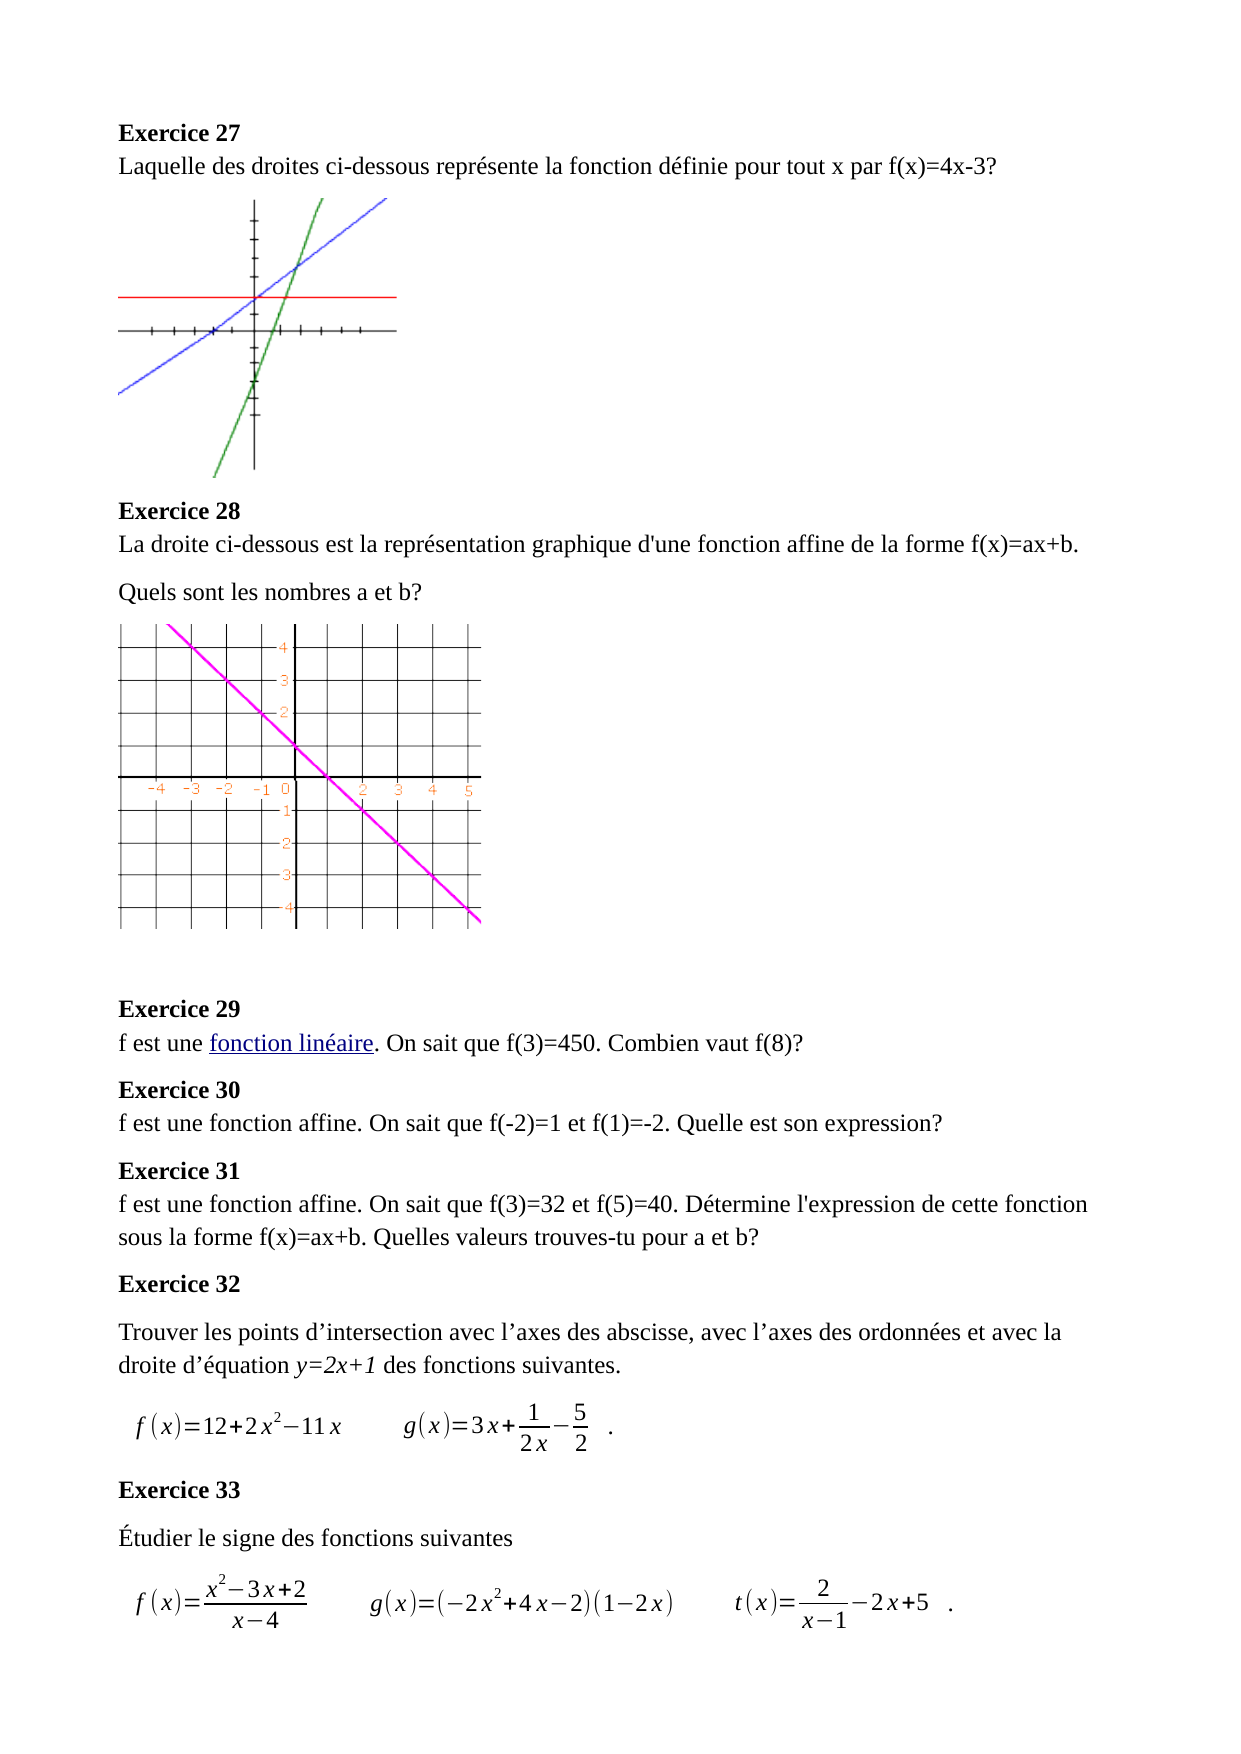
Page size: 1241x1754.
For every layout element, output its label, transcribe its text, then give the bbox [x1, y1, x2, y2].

text Exercice 33 [118, 1476, 1122, 1504]
picture [118, 198, 397, 478]
text Exercice 30 f est une fonction affine. On sait que f(-2)=1 et f(1)=-2. Quelle est son expression? [118, 1075, 1122, 1137]
text Exercice 27 Laquelle des droites ci-dessous représente la fonction définie pour tout x par f(x)=4x-3? [118, 118, 1122, 180]
text . [118, 1571, 1122, 1633]
text . [118, 1398, 1122, 1457]
text Exercice 32 [118, 1269, 1122, 1298]
picture [118, 624, 482, 929]
text Exercice 28 La droite ci-dessous est la représentation graphique d'une fonction affine de la forme f(x)=ax+b. [118, 496, 1122, 558]
text Étudier le signe des fonctions suivantes [118, 1523, 1122, 1552]
text Quels sont les nombres a et b? [118, 577, 1122, 606]
text Exercice 31 f est une fonction affine. On sait que f(3)=32 et f(5)=40. Détermine l'expression de cette fonction sous la forme f(x)=ax+b. Quelles valeurs trouves-tu pour a et b? [118, 1156, 1122, 1251]
text Trouver les points d’intersection avec l’axes des abscisse, avec l’axes des ordonnées et avec la droite d’équation y=2x+1 des fonctions suivantes. [118, 1317, 1122, 1379]
text Exercice 29 f est une fonction linéaire. On sait que f(3)=450. Combien vaut f(8)? [118, 994, 1122, 1056]
